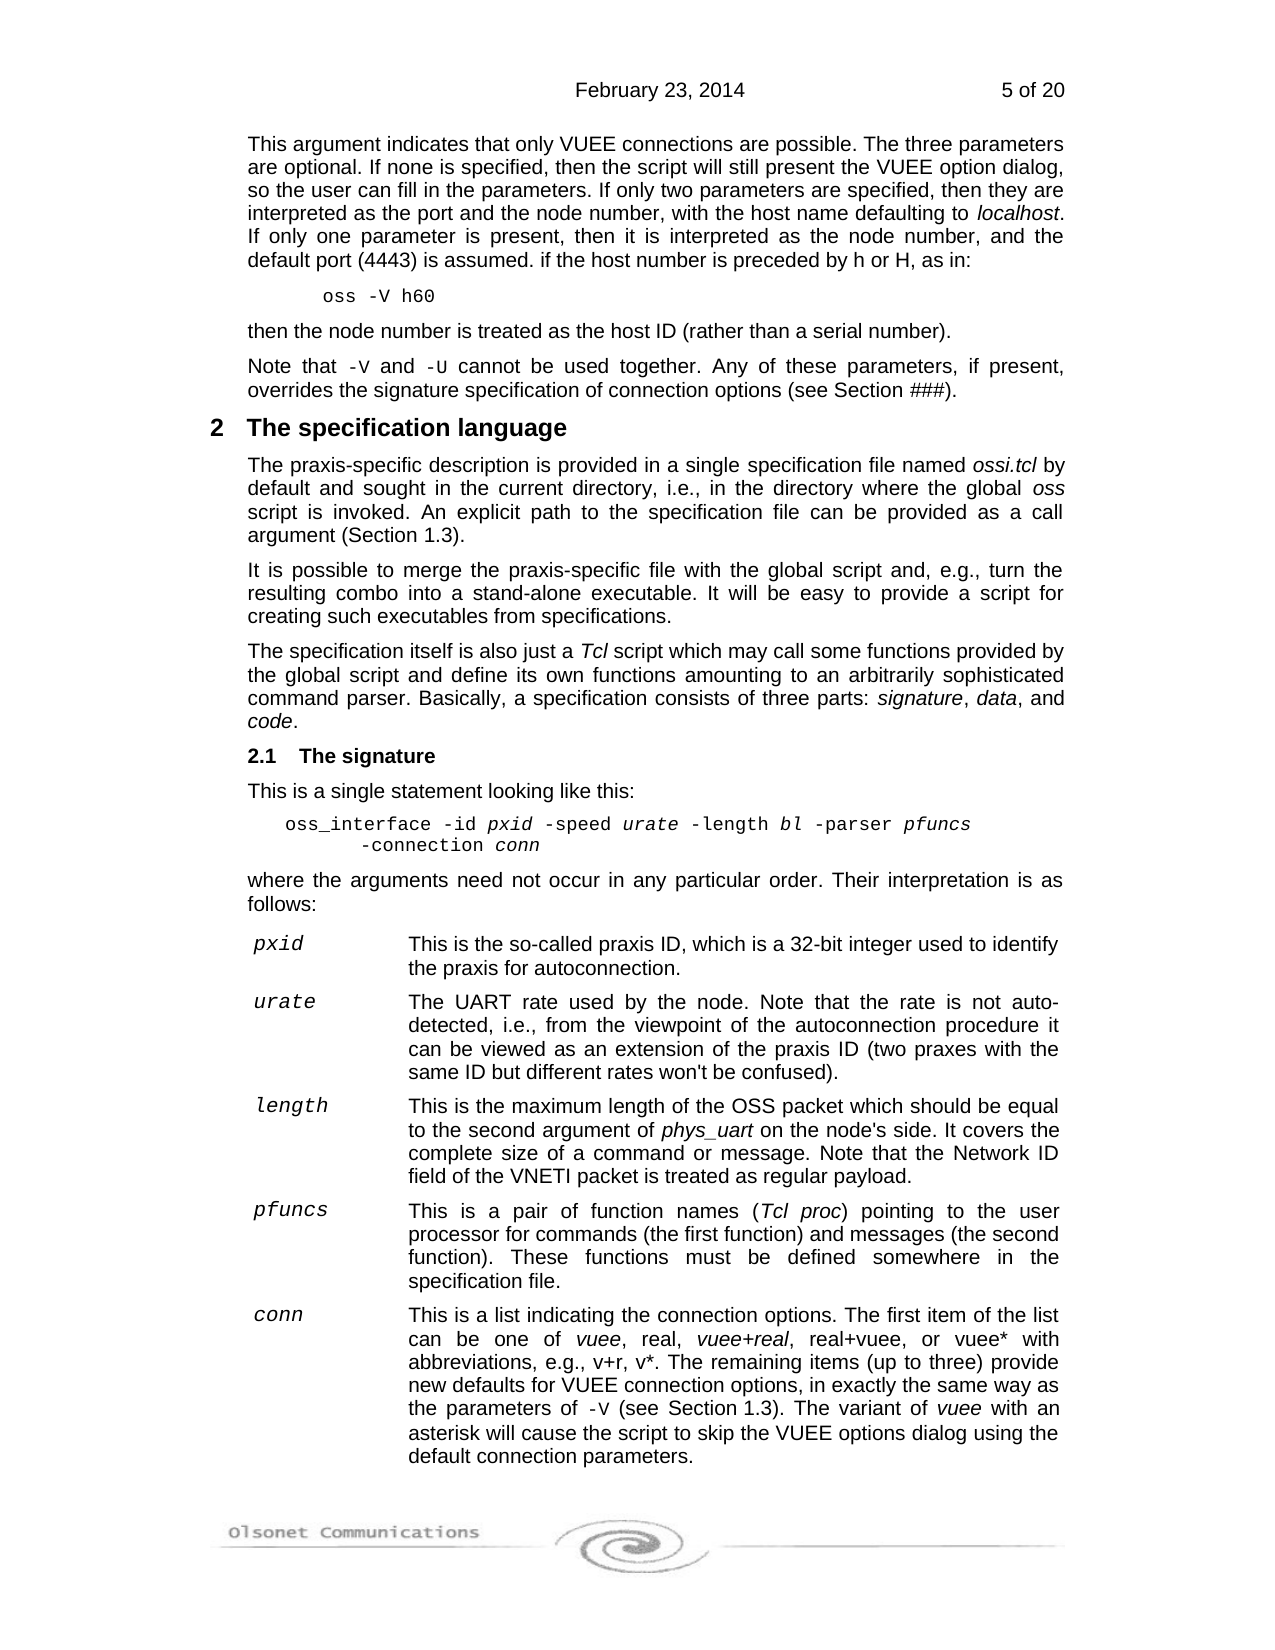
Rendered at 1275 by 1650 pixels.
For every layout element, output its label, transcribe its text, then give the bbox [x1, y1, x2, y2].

text oss -V h60 [247, 283, 1065, 308]
subtitle The specification language [210, 414, 1065, 442]
table_header pxid [248, 927, 402, 985]
text It is possible to merge the praxis-specific file with the global script and, e.g., turn the resulting combo into a stand-alone executable. It will be easy to provide a script for creating such executables from specifications. [247, 558, 1065, 628]
text oss_interface -id pxid -speed urate -length bl -parser pfuncs [285, 814, 1065, 836]
table_cell This is a list indicating the connection options. The first item of the list can be one of vuee, real, vuee+real, real+vuee, or vuee* with abbreviations, e.g., v+r, v*. The remaining items (up to three) provide new defaults for VUEE connection options, in exactly the same way as the parameters of -V (see Section 1.3). The variant of vuee with an asterisk will cause the script to skip the VUEE options dialog using the default connection parameters. [403, 1298, 1066, 1473]
table_cell length [248, 1089, 402, 1194]
text The specification itself is also just a Tcl script which may call some functions provided by the global script and define its own functions amounting to an arbitrarily sophisticated command parser. Basically, a specification consists of three parts: signature, data, and code. [247, 640, 1065, 733]
table_cell This is a pair of function names (Tcl proc) pointing to the user processor for commands (the first function) and messages (the second function). These functions must be defined somewhere in the specification file. [403, 1194, 1066, 1298]
text This argument indicates that only VUEE connections are possible. The three parameters are optional. If none is specified, then the script will still present the VUEE option dialog, so the user can fill in the parameters. If only two parameters are specified, then they are interpreted as the port and the node number, with the host name defaulting to localhost. If only one parameter is present, then it is interpreted as the node number, and the default port (4443) is assumed. if the host number is preceded by h or H, as in: [247, 132, 1065, 272]
table_cell This is the maximum length of the OSS packet which should be equal to the second argument of phys_uart on the node's side. It covers the complete size of a command or message. Note that the Network ID field of the VNETI packet is treated as regular payload. [403, 1089, 1066, 1194]
table_cell pfuncs [248, 1194, 402, 1298]
text where the arguments need not occur in any particular order. Their interpretation is as follows: [247, 869, 1065, 915]
text Note that -V and -U cannot be used together. Any of these parameters, if present, overrides the signature specification of connection options (see Section ###). [247, 354, 1065, 402]
text -connection conn [285, 836, 1065, 857]
text The praxis-specific description is provided in a single specification file named ossi.tcl by default and sought in the current directory, i.e., in the directory where the global oss script is invoked. An explicit path to the specification file can be provided as a call argument (Section 1.3). [247, 454, 1065, 547]
table_cell urate [248, 985, 402, 1089]
table_cell conn [248, 1298, 402, 1473]
subtitle The signature [247, 744, 1065, 768]
table_header This is the so-called praxis ID, which is a 32-bit integer used to identify the praxis for autoconnection. [403, 927, 1066, 985]
text then the node number is treated as the host ID (rather than a serial number). [247, 319, 1065, 343]
text This is a single statement looking like this: [247, 779, 1065, 803]
picture [210, 1504, 1065, 1596]
table_cell The UART rate used by the node. Note that the rate is not auto-detected, i.e., from the viewpoint of the autoconnection procedure it can be viewed as an extension of the praxis ID (two praxes with the same ID but different rates won't be confused). [403, 985, 1066, 1089]
